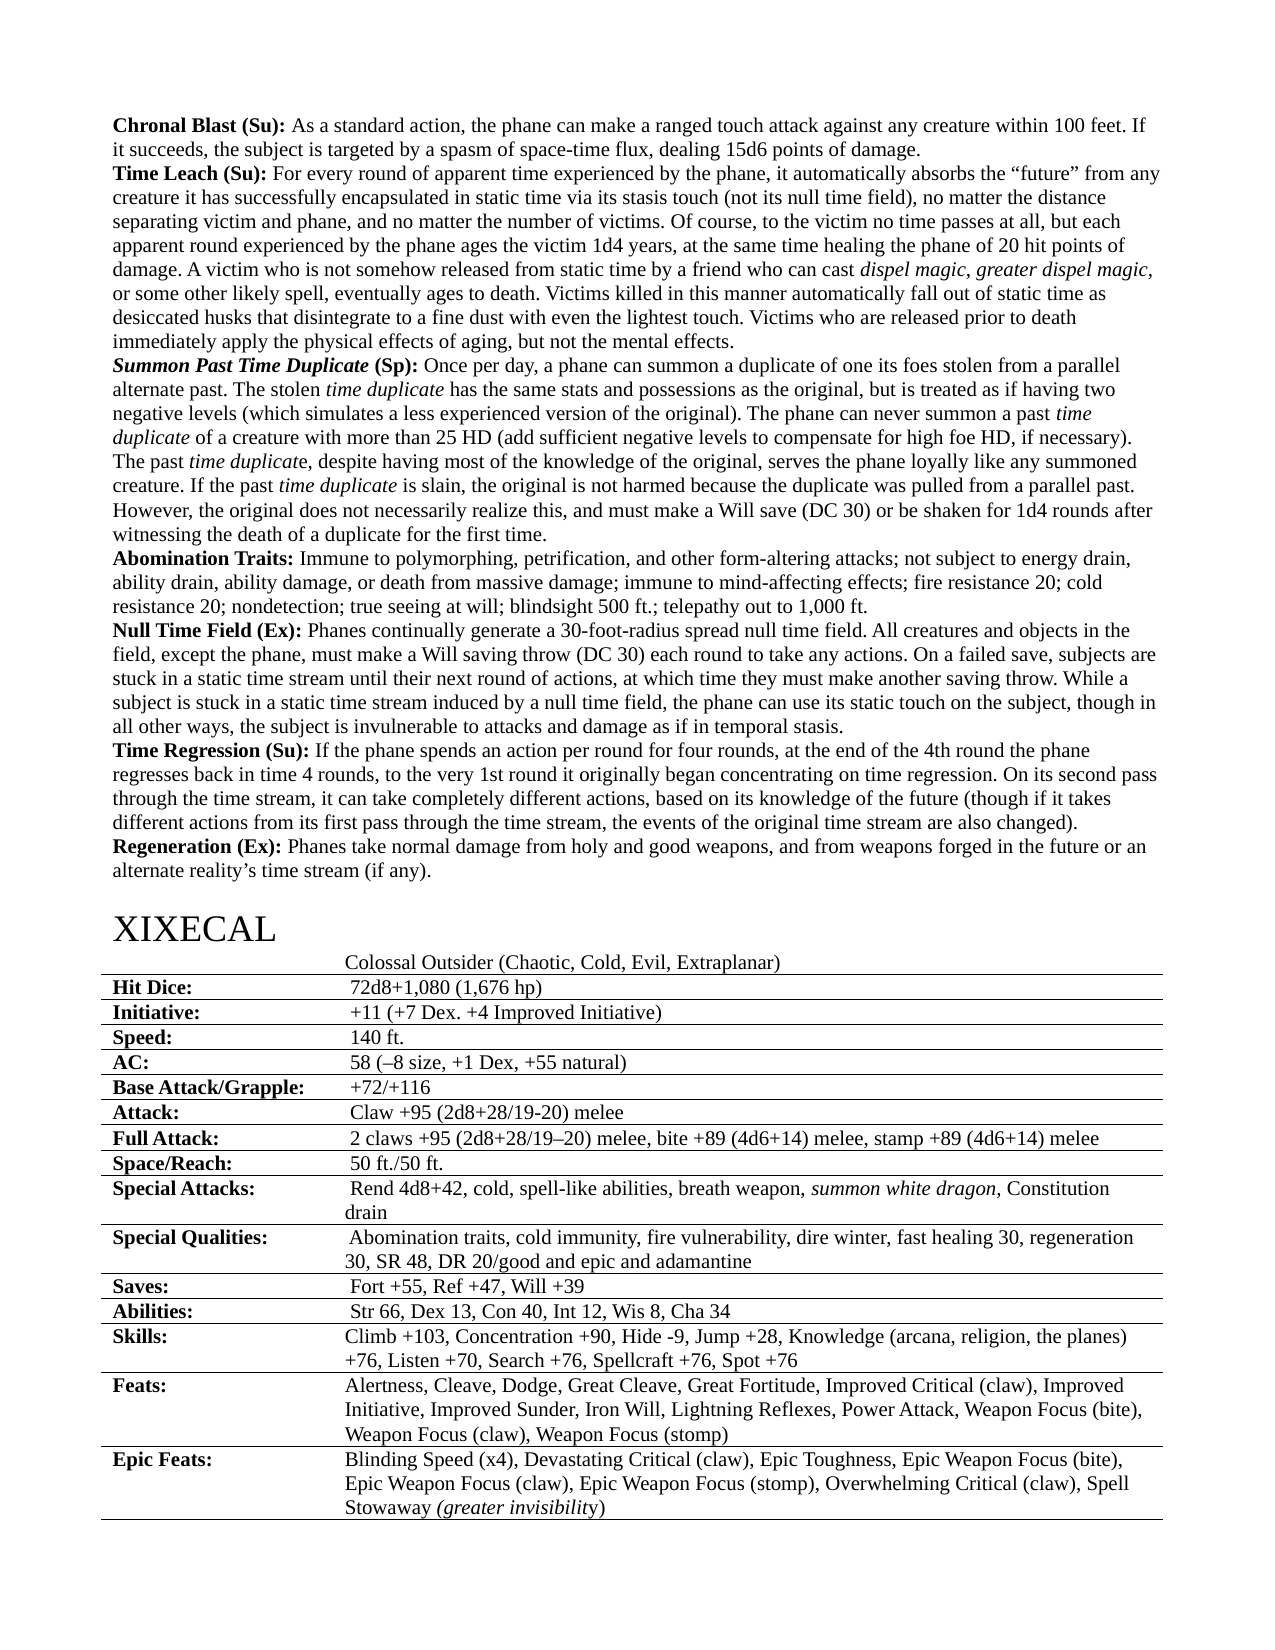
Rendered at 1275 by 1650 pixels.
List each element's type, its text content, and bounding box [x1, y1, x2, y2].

table_cell Base Attack/Grapple: [101, 1075, 333, 1099]
text Regeneration (Ex): Phanes take normal damage from holy and good weapons, and from weapons forged in the future or an alternate reality’s time stream (if any). [112, 834, 1162, 882]
table_cell Attack: [101, 1100, 333, 1124]
table_cell Fort +55, Ref +47, Will +39 [333, 1274, 1162, 1298]
table_cell Saves: [101, 1274, 333, 1298]
table_cell Special Qualities: [101, 1225, 333, 1273]
table_cell Abilities: [101, 1299, 333, 1323]
table_cell +72/+116 [333, 1075, 1162, 1099]
table_header Colossal Outsider (Chaotic, Cold, Evil, Extraplanar) [333, 950, 1162, 974]
table_cell 50 ft./50 ft. [333, 1151, 1162, 1174]
table_cell Claw +95 (2d8+28/19-20) melee [333, 1100, 1162, 1124]
text Abomination Traits: Immune to polymorphing, petrification, and other form-altering attacks; not subject to energy drain, ability drain, ability damage, or death from massive damage; immune to mind-affecting effects; fire resistance 20; cold resistance 20; nondetection; true seeing at will; blindsight 500 ft.; telepathy out to 1,000 ft. [112, 546, 1162, 618]
table_cell 2 claws +95 (2d8+28/19–20) melee, bite +89 (4d6+14) melee, stamp +89 (4d6+14) melee [333, 1125, 1162, 1149]
table_cell Blinding Speed (x4), Devastating Critical (claw), Epic Toughness, Epic Weapon Focus (bite), Epic Weapon Focus (claw), Epic Weapon Focus (stomp), Overwhelming Critical (claw), Spell Stowaway (greater invisibility) [333, 1447, 1162, 1519]
table_cell Alertness, Cleave, Dodge, Great Cleave, Great Fortitude, Improved Critical (claw), Improved Initiative, Improved Sunder, Iron Will, Lightning Reflexes, Power Attack, Weapon Focus (bite), Weapon Focus (claw), Weapon Focus (stomp) [333, 1373, 1162, 1446]
table_cell Abomination traits, cold immunity, fire vulnerability, dire winter, fast healing 30, regeneration 30, SR 48, DR 20/good and epic and adamantine [333, 1225, 1162, 1273]
table_cell 140 ft. [333, 1025, 1162, 1049]
subtitle XIXECAL [112, 907, 1162, 950]
table_cell 72d8+1,080 (1,676 hp) [333, 975, 1162, 999]
table_cell Speed: [101, 1025, 333, 1049]
table_cell Skills: [101, 1324, 333, 1372]
table_cell Str 66, Dex 13, Con 40, Int 12, Wis 8, Cha 34 [333, 1299, 1162, 1323]
table_cell Full Attack: [101, 1125, 333, 1149]
table_header [101, 950, 333, 974]
table_cell +11 (+7 Dex. +4 Improved Initiative) [333, 1000, 1162, 1024]
table_cell Rend 4d8+42, cold, spell-like abilities, breath weapon, summon white dragon, Constitution drain [333, 1176, 1162, 1224]
table_cell Special Attacks: [101, 1176, 333, 1224]
table_cell AC: [101, 1050, 333, 1074]
text Chronal Blast (Su): As a standard action, the phane can make a ranged touch attack against any creature within 100 feet. If it succeeds, the subject is targeted by a spasm of space-time flux, dealing 15d6 points of damage. [112, 112, 1162, 161]
text Null Time Field (Ex): Phanes continually generate a 30-foot-radius spread null time field. All creatures and objects in the field, except the phane, must make a Will saving throw (DC 30) each round to take any actions. On a failed save, subjects are stuck in a static time stream until their next round of actions, at which time they must make another saving throw. While a subject is stuck in a static time stream induced by a null time field, the phane can use its static touch on the subject, though in all other ways, the subject is invulnerable to attacks and damage as if in temporal stasis. [112, 618, 1162, 738]
table_cell 58 (–8 size, +1 Dex, +55 natural) [333, 1050, 1162, 1074]
table_cell Climb +103, Concentration +90, Hide -9, Jump +28, Knowledge (arcana, religion, the planes) +76, Listen +70, Search +76, Spellcraft +76, Spot +76 [333, 1324, 1162, 1372]
table_cell Epic Feats: [101, 1447, 333, 1519]
table_cell Hit Dice: [101, 975, 333, 999]
table_cell Feats: [101, 1373, 333, 1446]
text Time Regression (Su): If the phane spends an action per round for four rounds, at the end of the 4th round the phane regresses back in time 4 rounds, to the very 1st round it originally began concentrating on time regression. On its second pass through the time stream, it can take completely different actions, based on its knowledge of the future (though if it takes different actions from its first pass through the time stream, the events of the original time stream are also changed). [112, 738, 1162, 834]
table_cell Initiative: [101, 1000, 333, 1024]
text Summon Past Time Duplicate (Sp): Once per day, a phane can summon a duplicate of one its foes stolen from a parallel alternate past. The stolen time duplicate has the same stats and possessions as the original, but is treated as if having two negative levels (which simulates a less experienced version of the original). The phane can never summon a past time duplicate of a creature with more than 25 HD (add sufficient negative levels to compensate for high foe HD, if necessary). The past time duplicate, despite having most of the knowledge of the original, serves the phane loyally like any summoned creature. If the past time duplicate is slain, the original is not harmed because the duplicate was pulled from a parallel past. However, the original does not necessarily realize this, and must make a Will save (DC 30) or be shaken for 1d4 rounds after witnessing the death of a duplicate for the first time. [112, 353, 1162, 546]
table_cell Space/Reach: [101, 1151, 333, 1174]
text Time Leach (Su): For every round of apparent time experienced by the phane, it automatically absorbs the “future” from any creature it has successfully encapsulated in static time via its stasis touch (not its null time field), no matter the distance separating victim and phane, and no matter the number of victims. Of course, to the victim no time passes at all, but each apparent round experienced by the phane ages the victim 1d4 years, at the same time healing the phane of 20 hit points of damage. A victim who is not somehow released from static time by a friend who can cast dispel magic, greater dispel magic, or some other likely spell, eventually ages to death. Victims killed in this manner automatically fall out of static time as desiccated husks that disintegrate to a fine dust with even the lightest touch. Victims who are released prior to death immediately apply the physical effects of aging, but not the mental effects. [112, 161, 1162, 353]
